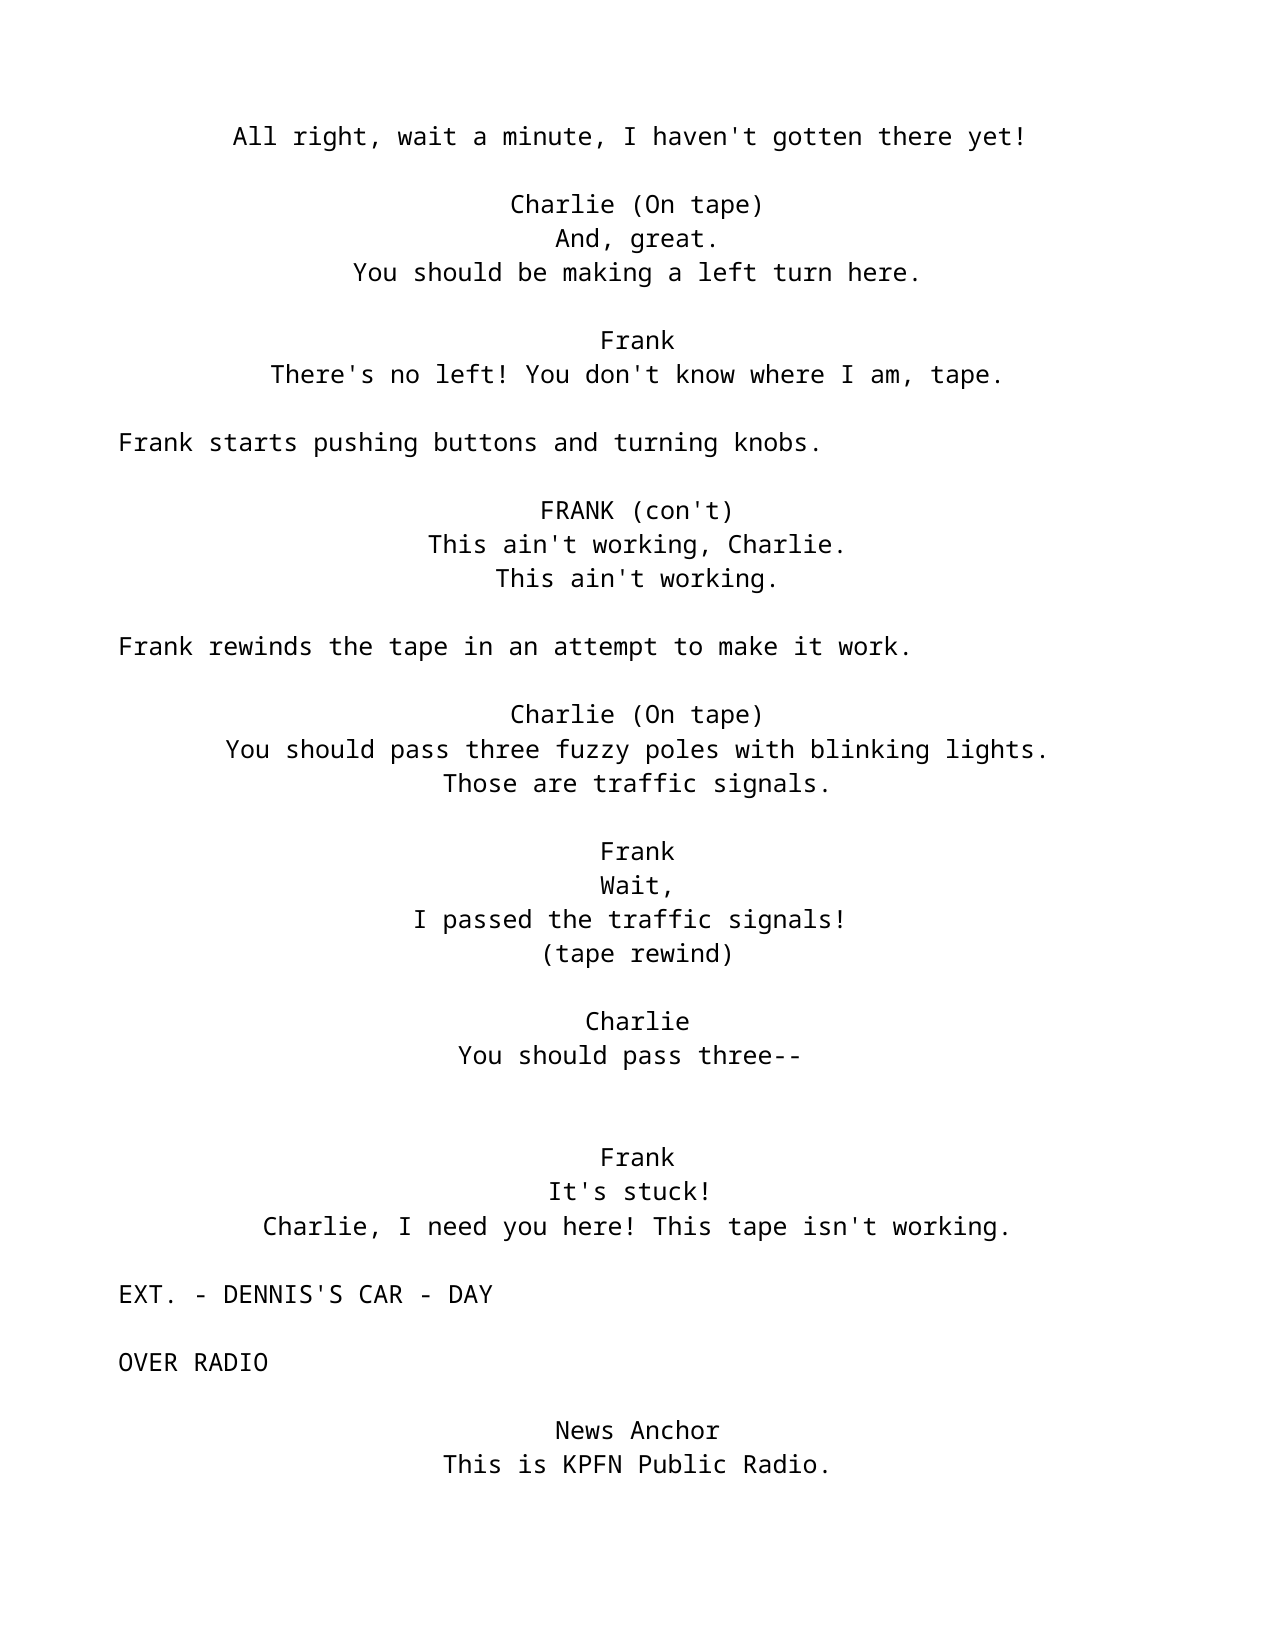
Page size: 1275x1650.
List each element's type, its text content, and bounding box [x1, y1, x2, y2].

text Charlie (On tape) [118, 186, 1157, 220]
text (tape rewind) [118, 936, 1157, 970]
text News Anchor This is KPFN Public Radio. [118, 1412, 1157, 1481]
text All right, wait a minute, I haven't gotten there yet! [118, 118, 1157, 152]
text Frank [118, 833, 1157, 867]
text Frank rewinds the tape in an attempt to make it work. [118, 629, 1157, 663]
text EXT. - DENNIS'S CAR - DAY [118, 1276, 1157, 1310]
text Frank [118, 1140, 1157, 1174]
text Charlie, I need you here! This tape isn't working. [118, 1208, 1157, 1242]
text Charlie [118, 1004, 1157, 1038]
text Frank starts pushing buttons and turning knobs. [118, 425, 1157, 459]
text It's stuck! [118, 1174, 1157, 1208]
text Wait, I passed the traffic signals! [118, 867, 1157, 936]
text And, great. You should be making a left turn here. [118, 220, 1157, 288]
text Frank There's no left! You don't know where I am, tape. [118, 322, 1157, 391]
text Charlie (On tape) You should pass three fuzzy poles with blinking lights. Those are traffic signals. [118, 697, 1157, 799]
text You should pass three-- [118, 1038, 1157, 1072]
text FRANK (con't) This ain't working, Charlie. This ain't working. [118, 493, 1157, 595]
text OVER RADIO [118, 1344, 1157, 1378]
